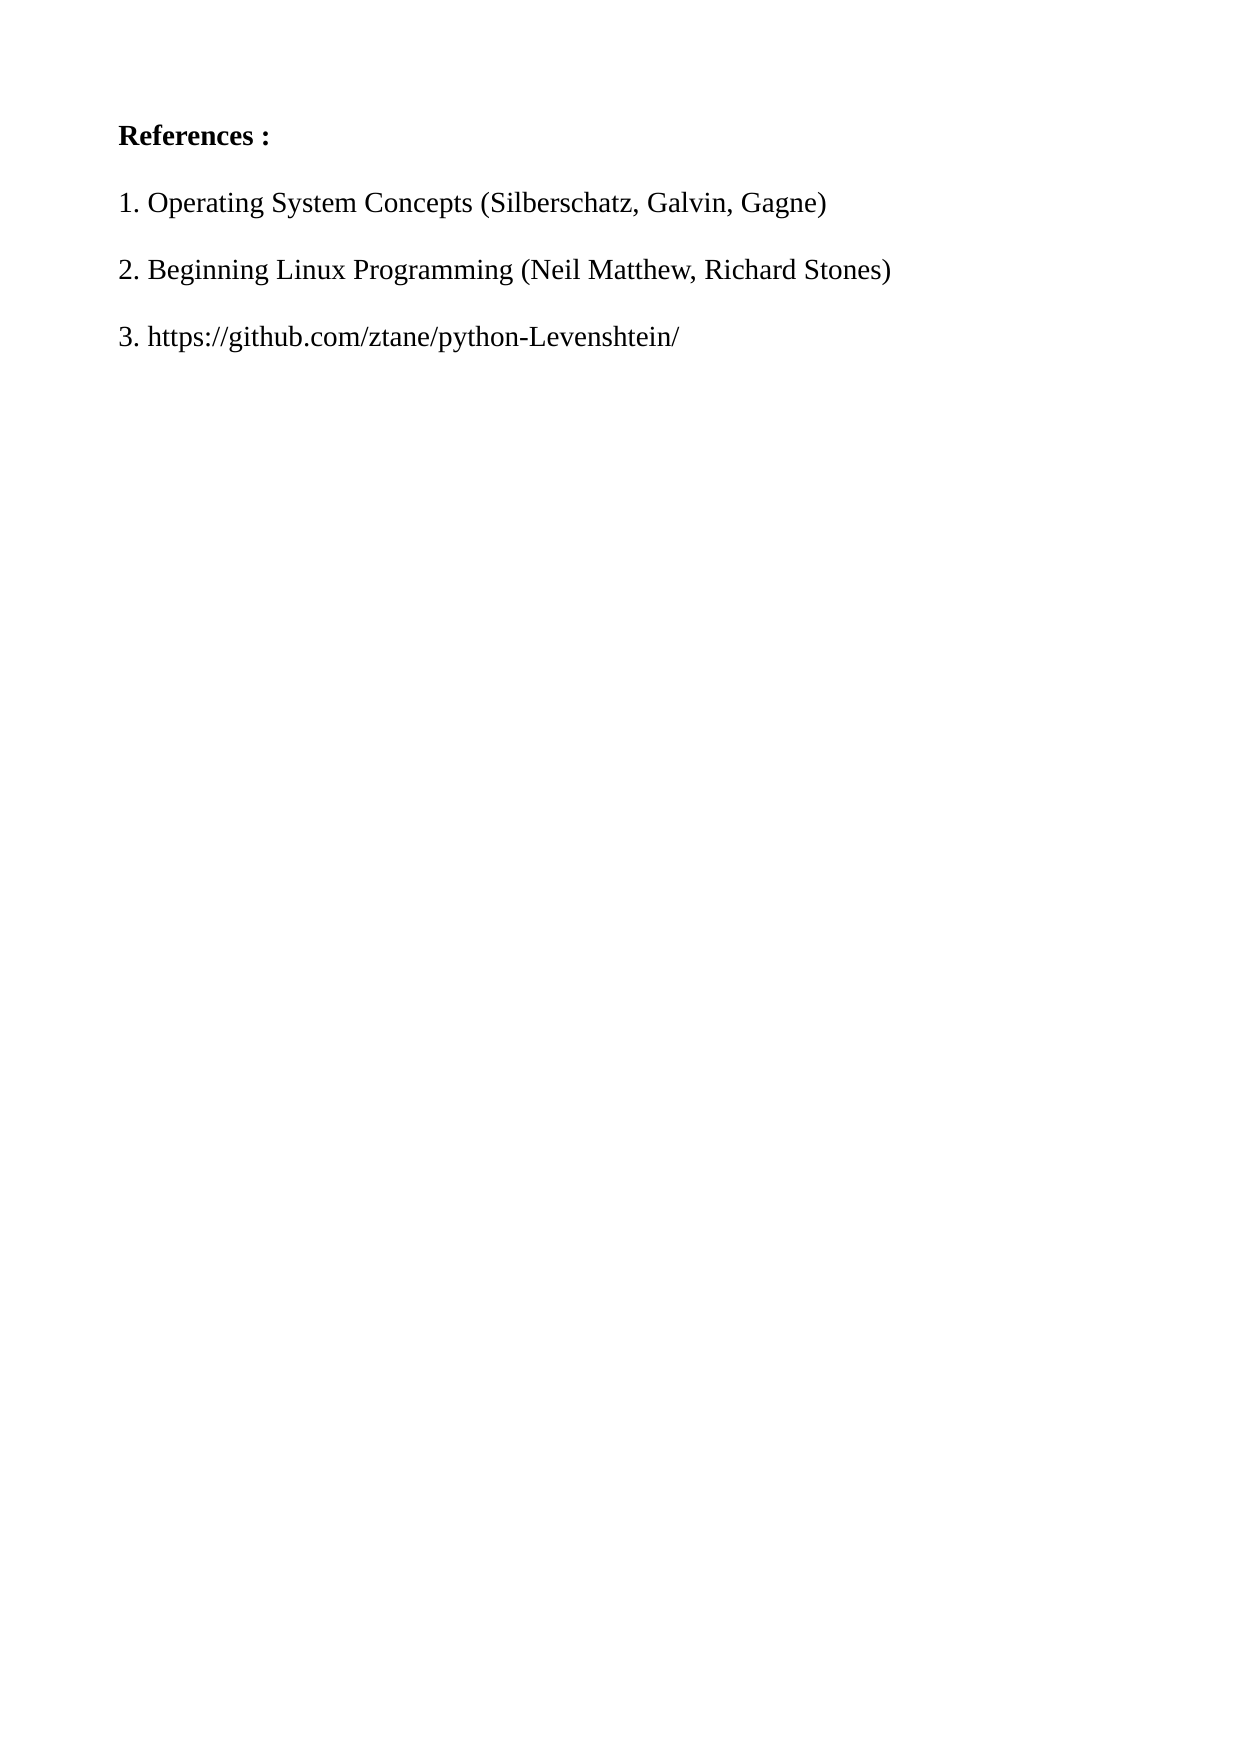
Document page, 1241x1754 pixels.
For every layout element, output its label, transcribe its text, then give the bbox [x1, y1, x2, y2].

text 3. https://github.com/ztane/python-Levenshtein/ [118, 319, 1122, 353]
text References : [118, 118, 1122, 152]
text 1. Operating System Concepts (Silberschatz, Galvin, Gagne) [118, 185, 1122, 219]
text 2. Beginning Linux Programming (Neil Matthew, Richard Stones) [118, 252, 1122, 286]
